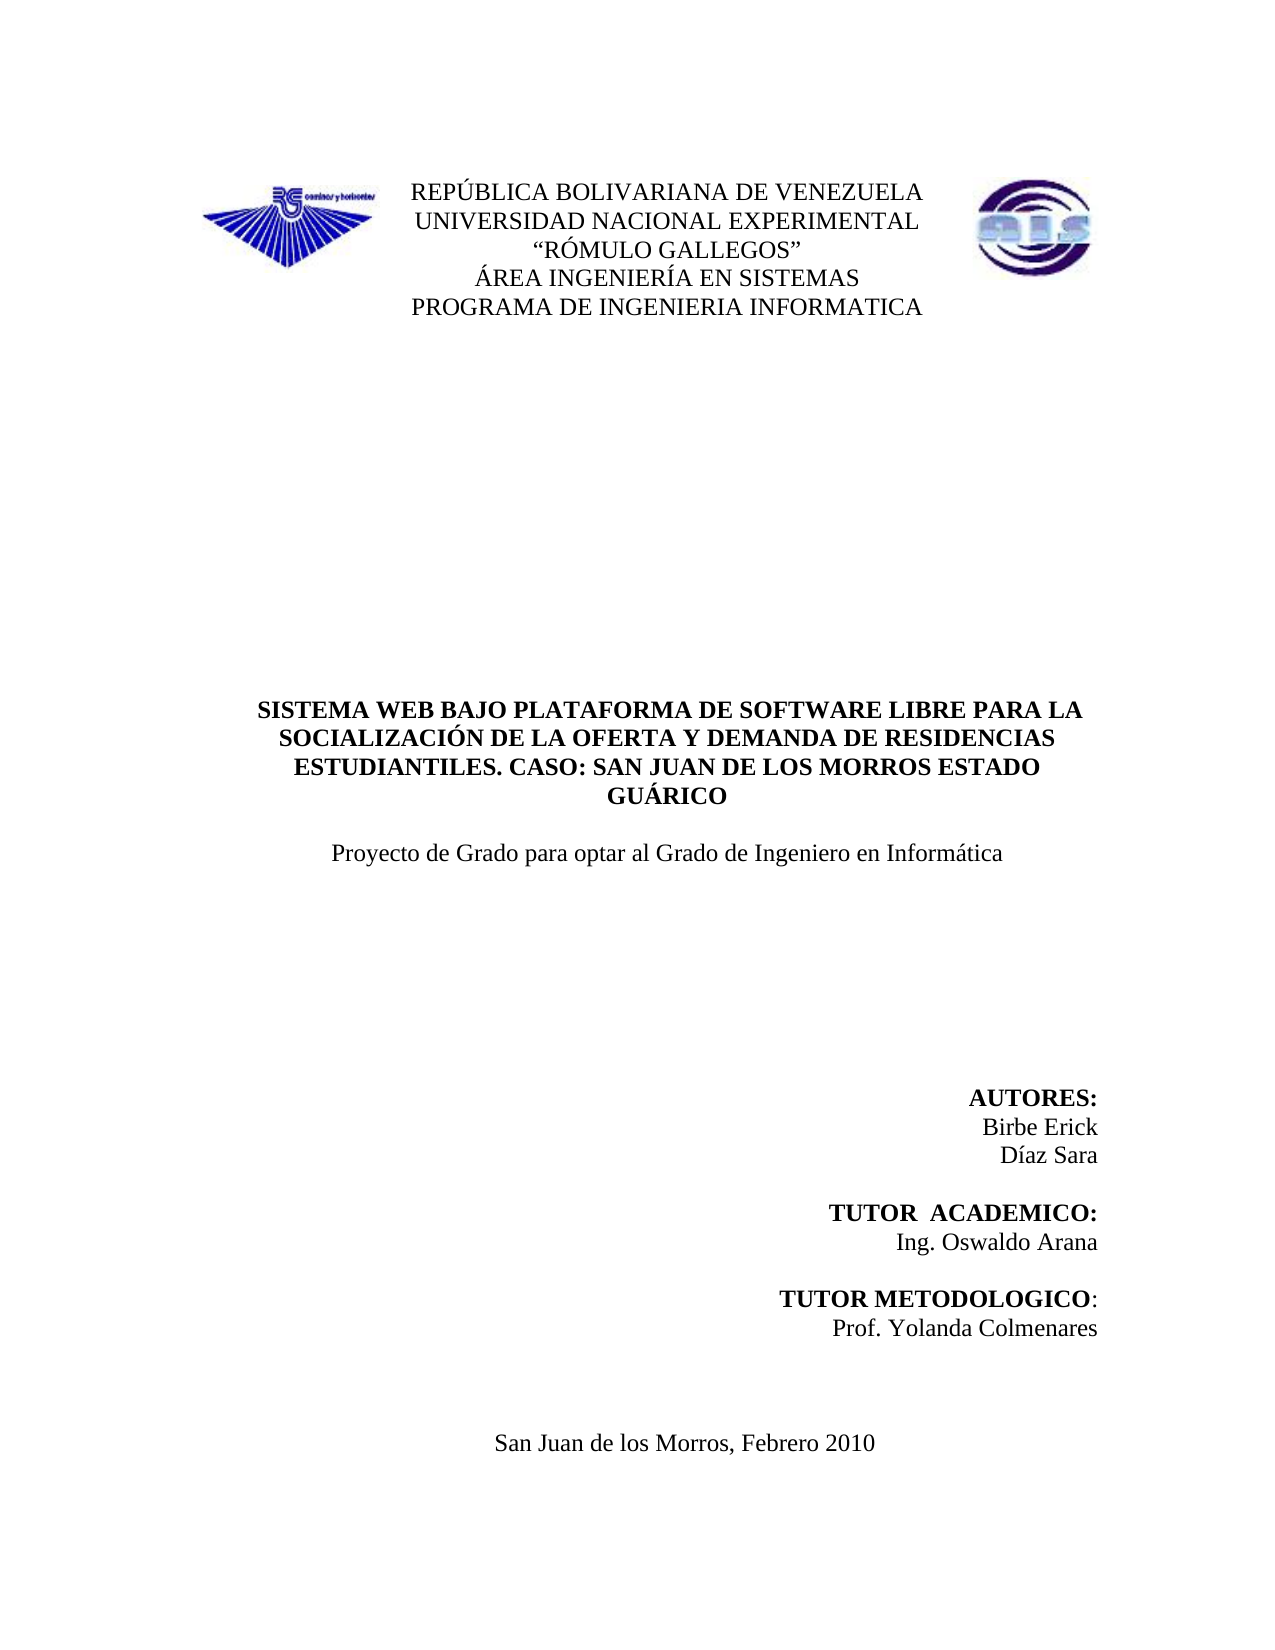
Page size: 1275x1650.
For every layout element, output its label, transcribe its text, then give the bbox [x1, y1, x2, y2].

text PROGRAMA DE INGENIERIA INFORMATICA [236, 292, 1098, 321]
text San Juan de los Morros, Febrero 2010 [236, 1428, 1098, 1457]
text TUTOR METODOLOGICO: [236, 1284, 1098, 1313]
picture [972, 177, 1099, 280]
text SISTEMA WEB BAJO PLATAFORMA DE SOFTWARE LIBRE PARA LA SOCIALIZACIÓN DE LA OFERTA Y DEMANDA DE RESIDENCIAS ESTUDIANTILES. CASO: SAN JUAN DE LOS MORROS ESTADO GUÁRICO [236, 695, 1098, 810]
text Ing. Oswaldo Arana [236, 1227, 1098, 1255]
text Díaz Sara [236, 1140, 1098, 1169]
text ÁREA INGENIERÍA EN SISTEMAS [236, 263, 1098, 292]
text Birbe Erick [236, 1112, 1098, 1140]
picture [201, 185, 380, 273]
text REPÚBLICA BOLIVARIANA DE VENEZUELA [236, 177, 972, 206]
text Prof. Yolanda Colmenares [236, 1313, 1098, 1342]
text TUTOR ACADEMICO: [236, 1198, 1098, 1227]
text “RÓMULO GALLEGOS” [381, 235, 972, 263]
text UNIVERSIDAD NACIONAL EXPERIMENTAL [381, 206, 972, 235]
text AUTORES: [236, 1083, 1098, 1112]
text Proyecto de Grado para optar al Grado de Ingeniero en Informática [236, 838, 1098, 867]
